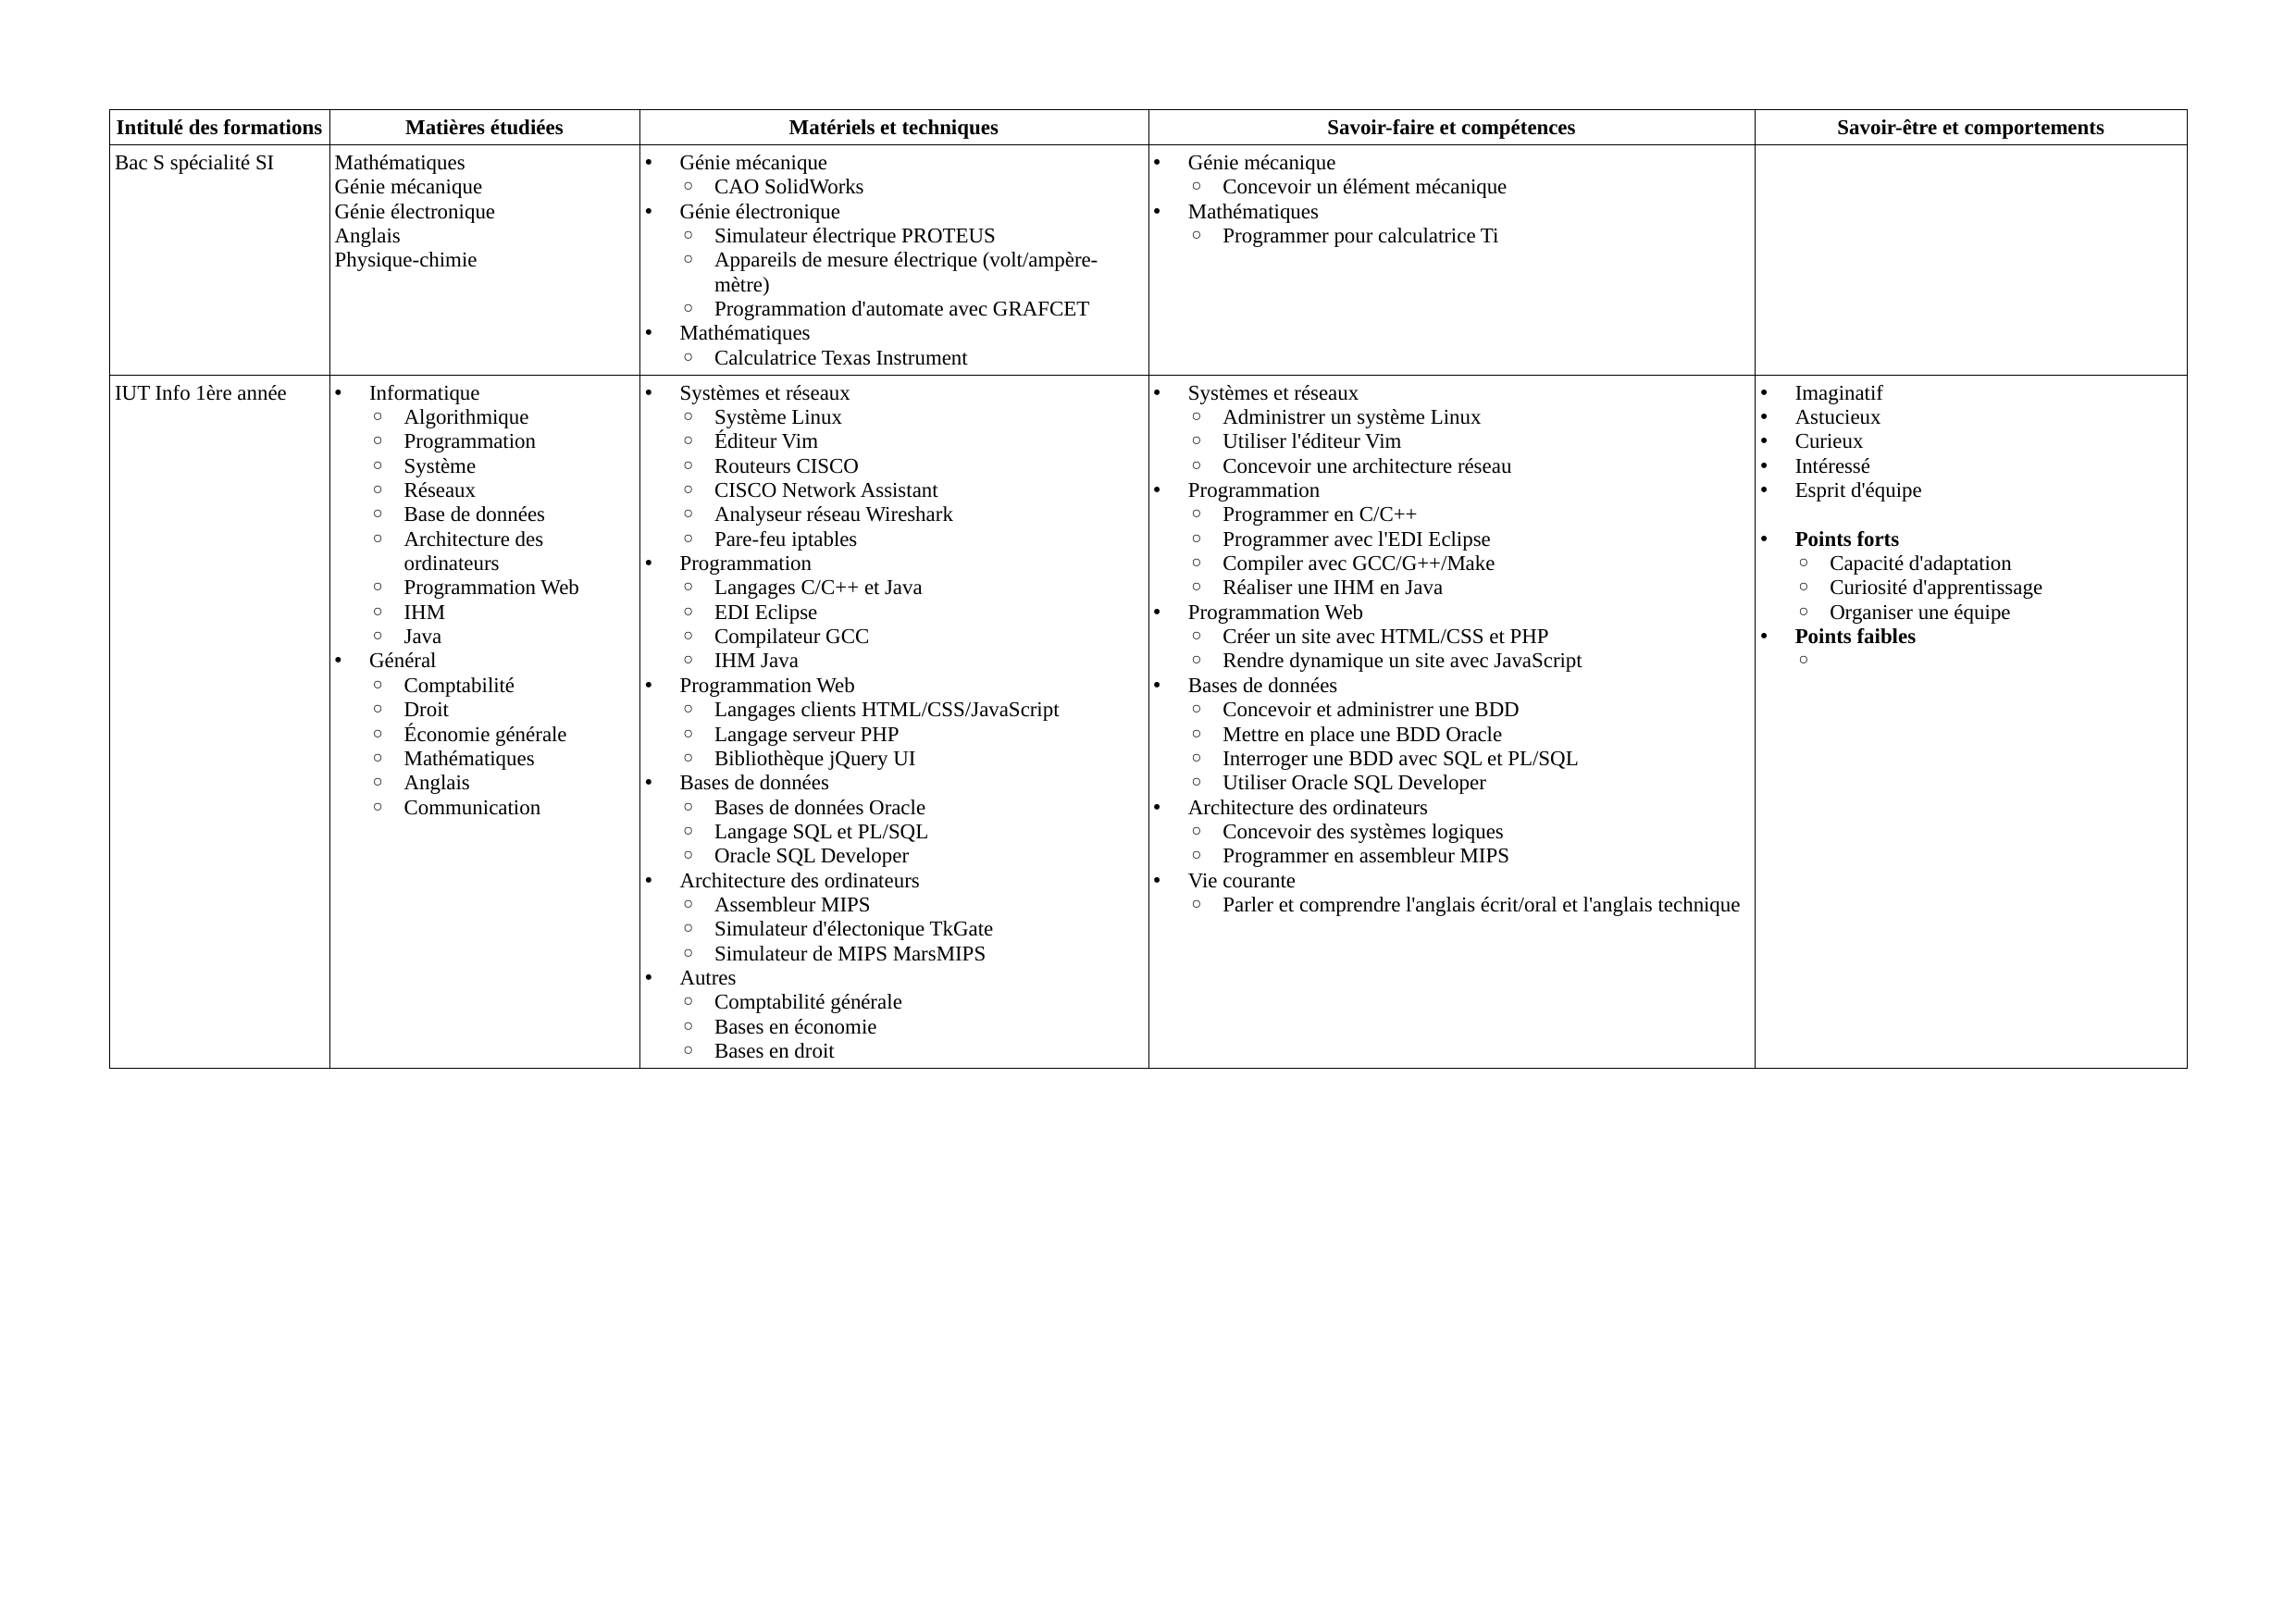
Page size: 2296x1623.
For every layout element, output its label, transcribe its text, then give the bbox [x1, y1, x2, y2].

table_header Savoir-faire et compétences [1149, 110, 1755, 144]
table_cell Génie mécanique CAO SolidWorks Génie électronique Simulateur électrique PROTEUS Appareils de mesure électrique (volt/ampère-mètre) Programmation d'automate avec GRAFCET Mathématiques Calculatrice Texas Instrument [640, 145, 1148, 375]
table_header Intitulé des formations [110, 110, 329, 144]
table_header Matériels et techniques [640, 110, 1148, 144]
table_cell Bac S spécialité SI [110, 145, 329, 375]
table_header Savoir-être et comportements [1756, 110, 2187, 144]
table_cell Génie mécanique Concevoir un élément mécanique Mathématiques Programmer pour calculatrice Ti [1149, 145, 1755, 375]
table_header Matières étudiées [330, 110, 639, 144]
table_cell Informatique Algorithmique Programmation Système Réseaux Base de données Architecture des ordinateurs Programmation Web IHM Java Général Comptabilité Droit Économie générale Mathématiques Anglais Communication [330, 376, 639, 1068]
table_cell Imaginatif Astucieux Curieux Intéressé Esprit d'équipe Points forts Capacité d'adaptation Curiosité d'apprentissage Organiser une équipe Points faibles [1756, 376, 2187, 1068]
table_cell Systèmes et réseaux Système Linux Éditeur Vim Routeurs CISCO CISCO Network Assistant Analyseur réseau Wireshark Pare-feu iptables Programmation Langages C/C++ et Java EDI Eclipse Compilateur GCC IHM Java Programmation Web Langages clients HTML/CSS/JavaScript Langage serveur PHP Bibliothèque jQuery UI Bases de données Bases de données Oracle Langage SQL et PL/SQL Oracle SQL Developer Architecture des ordinateurs Assembleur MIPS Simulateur d'électonique TkGate Simulateur de MIPS MarsMIPS Autres Comptabilité générale Bases en économie Bases en droit [640, 376, 1148, 1068]
table_cell Mathématiques Génie mécanique Génie électronique Anglais Physique-chimie [330, 145, 639, 375]
table_cell Systèmes et réseaux Administrer un système Linux Utiliser l'éditeur Vim Concevoir une architecture réseau Programmation Programmer en C/C++ Programmer avec l'EDI Eclipse Compiler avec GCC/G++/Make Réaliser une IHM en Java Programmation Web Créer un site avec HTML/CSS et PHP Rendre dynamique un site avec JavaScript Bases de données Concevoir et administrer une BDD Mettre en place une BDD Oracle Interroger une BDD avec SQL et PL/SQL Utiliser Oracle SQL Developer Architecture des ordinateurs Concevoir des systèmes logiques Programmer en assembleur MIPS Vie courante Parler et comprendre l'anglais écrit/oral et l'anglais technique [1149, 376, 1755, 1068]
table_cell [1756, 145, 2187, 375]
table_cell IUT Info 1ère année [110, 376, 329, 1068]
